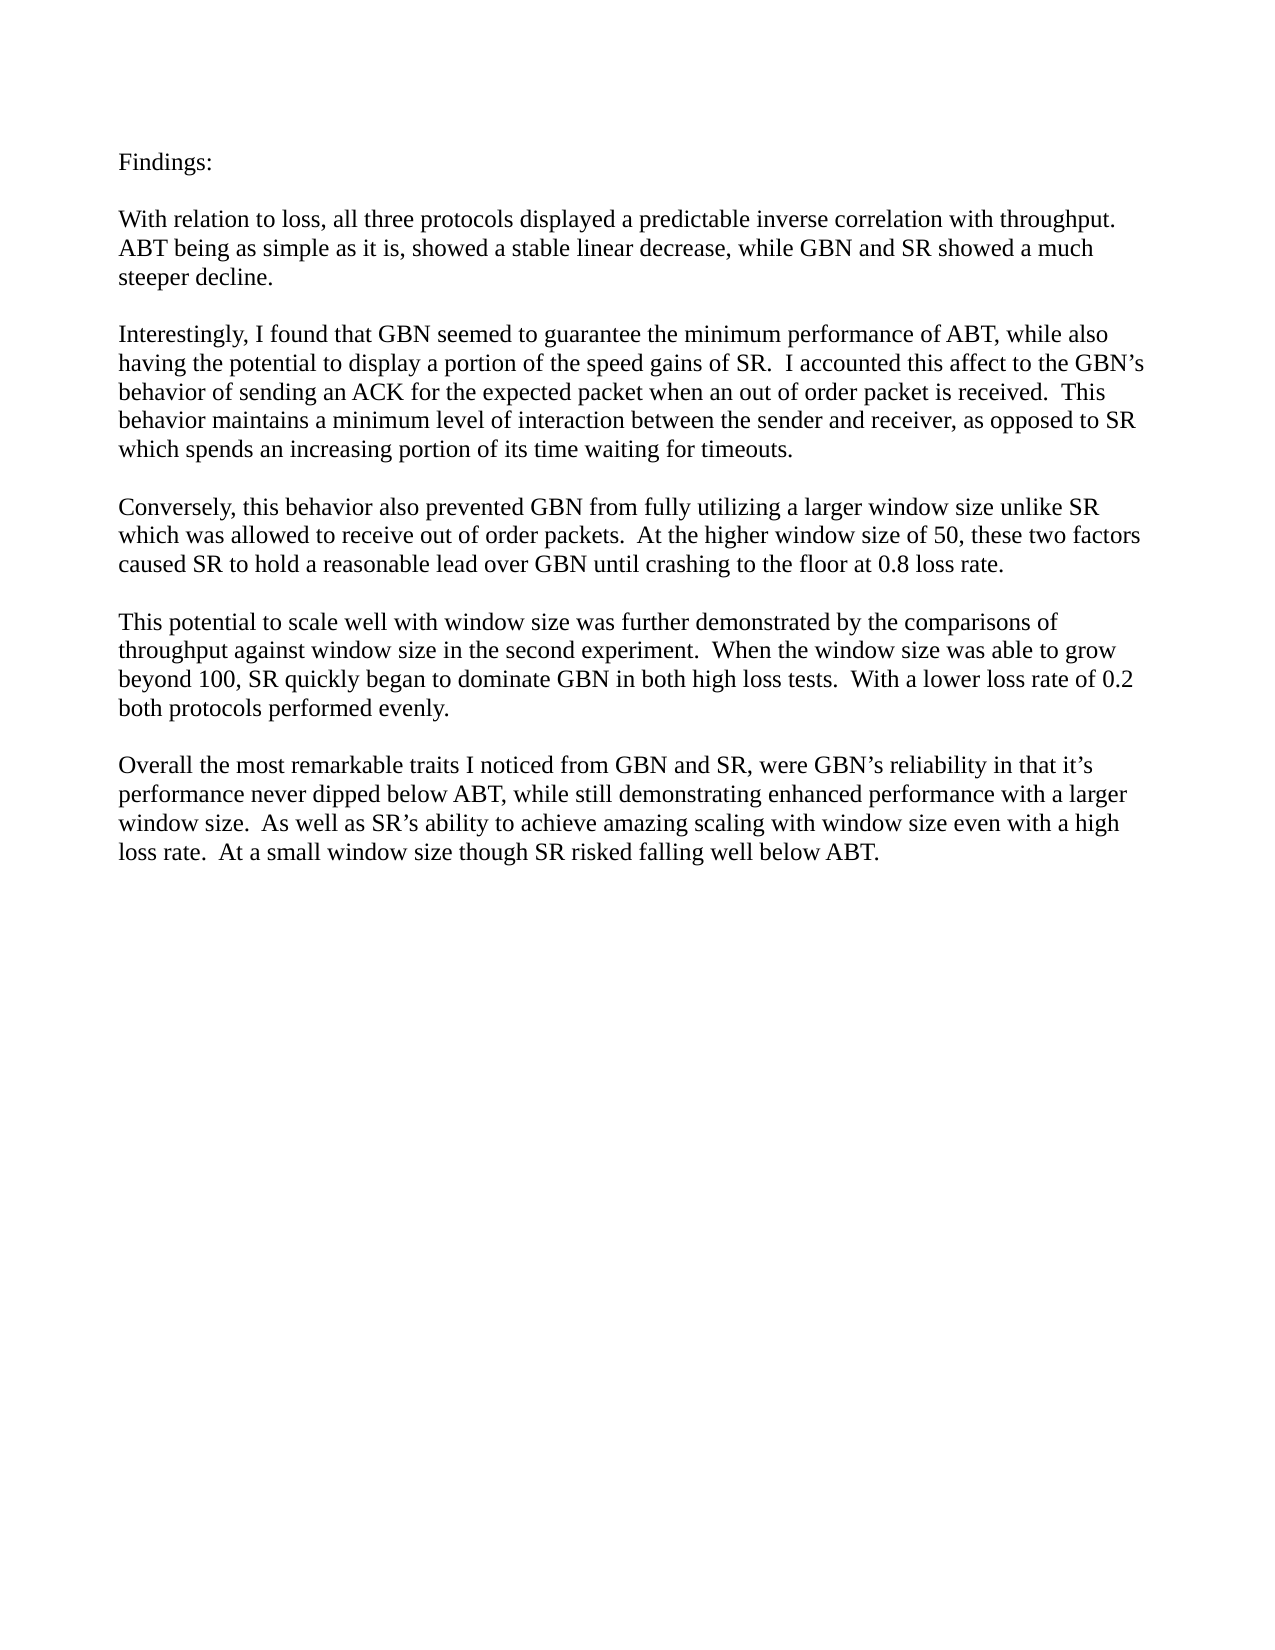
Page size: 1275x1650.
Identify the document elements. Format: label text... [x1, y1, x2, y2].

text Interestingly, I found that GBN seemed to guarantee the minimum performance of ABT, while also having the potential to display a portion of the speed gains of SR. I accounted this affect to the GBN’s behavior of sending an ACK for the expected packet when an out of order packet is received. This behavior maintains a minimum level of interaction between the sender and receiver, as opposed to SR which spends an increasing portion of its time waiting for timeouts. [118, 319, 1157, 463]
text Conversely, this behavior also prevented GBN from fully utilizing a larger window size unlike SR which was allowed to receive out of order packets. At the higher window size of 50, these two factors caused SR to hold a reasonable lead over GBN until crashing to the floor at 0.8 loss rate. [118, 492, 1157, 578]
text Findings: [118, 147, 1157, 176]
text With relation to loss, all three protocols displayed a predictable inverse correlation with throughput. ABT being as simple as it is, showed a stable linear decrease, while GBN and SR showed a much steeper decline. [118, 204, 1157, 291]
text Overall the most remarkable traits I noticed from GBN and SR, were GBN’s reliability in that it’s performance never dipped below ABT, while still demonstrating enhanced performance with a larger window size. As well as SR’s ability to achieve amazing scaling with window size even with a high loss rate. At a small window size though SR risked falling well below ABT. [118, 751, 1157, 866]
text This potential to scale well with window size was further demonstrated by the comparisons of throughput against window size in the second experiment. When the window size was able to grow beyond 100, SR quickly began to dominate GBN in both high loss tests. With a lower loss rate of 0.2 both protocols performed evenly. [118, 607, 1157, 722]
